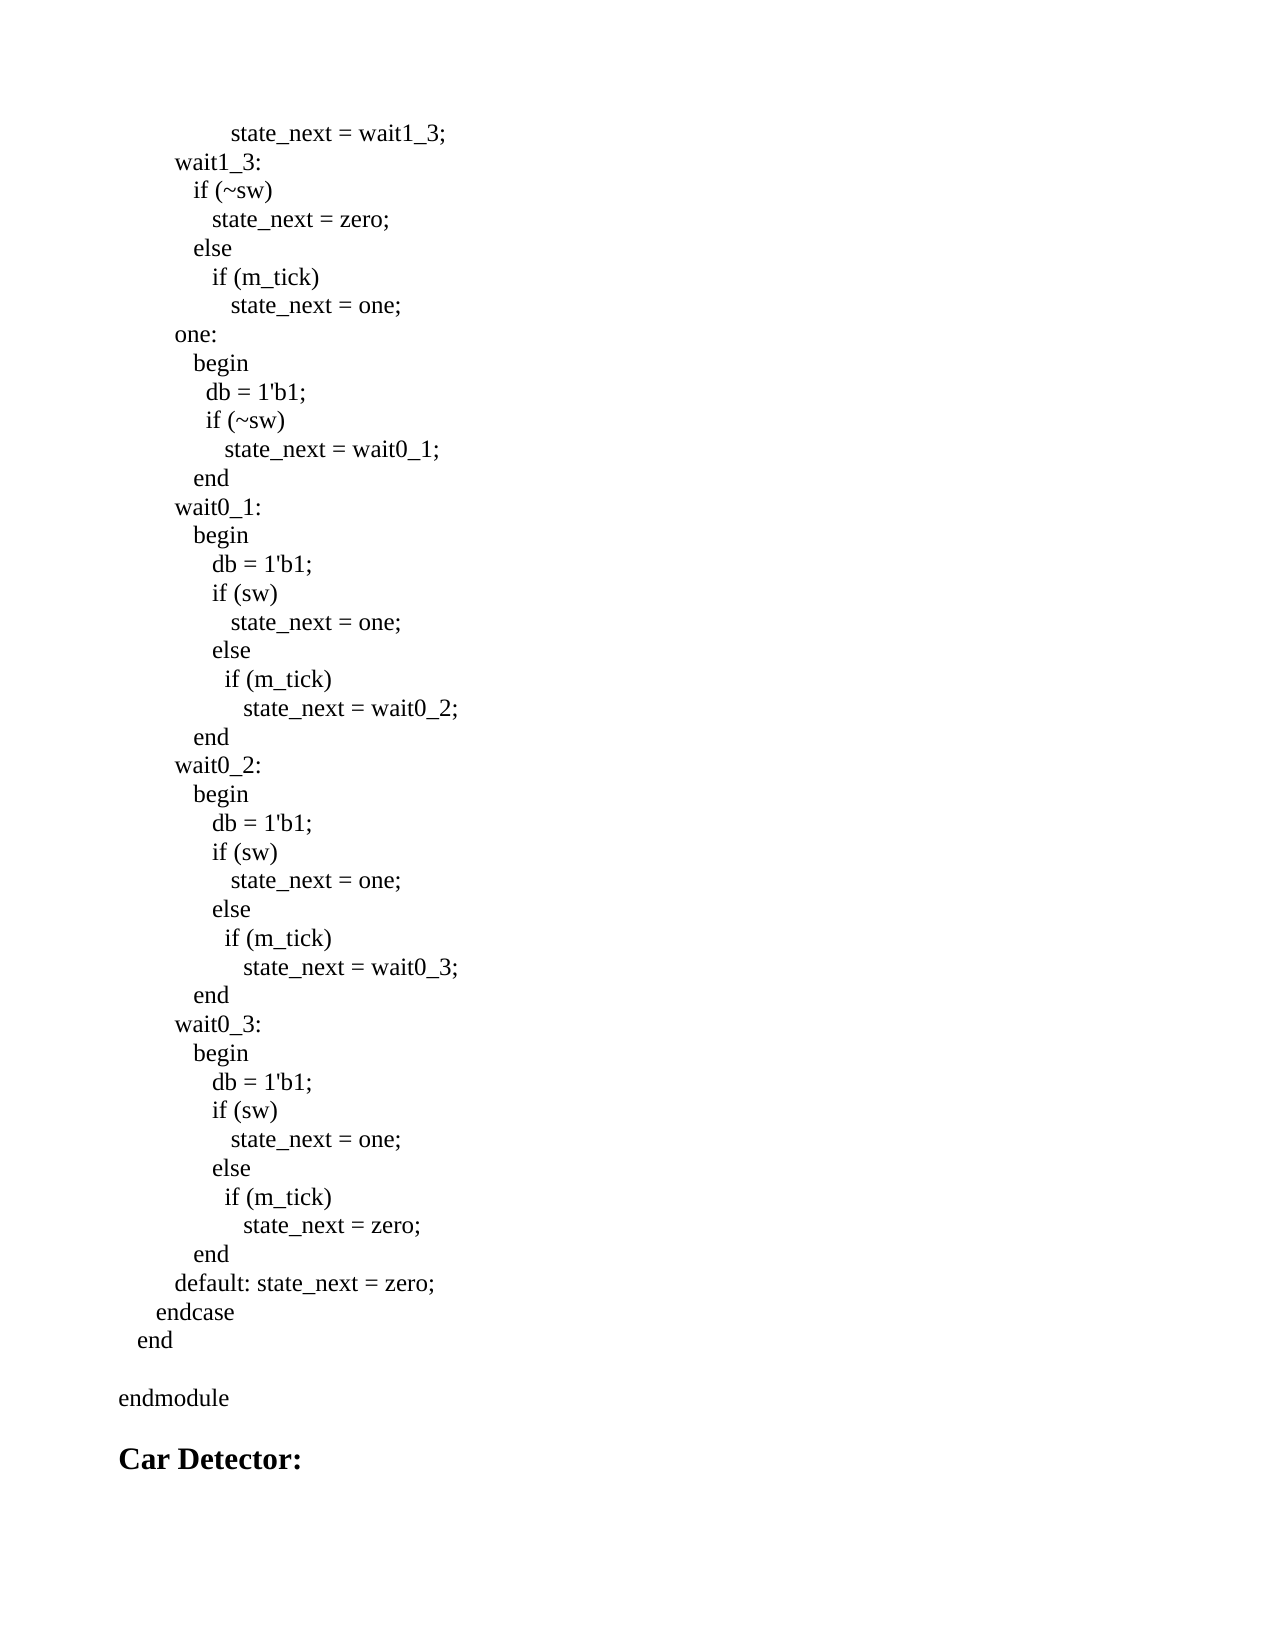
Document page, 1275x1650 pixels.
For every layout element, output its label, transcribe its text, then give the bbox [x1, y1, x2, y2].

text end [118, 981, 1157, 1009]
text else [118, 1153, 1157, 1182]
text endcase [118, 1297, 1157, 1326]
text if (m_tick) [118, 923, 1157, 952]
text begin [118, 779, 1157, 808]
text wait1_3: [118, 147, 1157, 176]
text Car Detector: [118, 1441, 1157, 1477]
text one: [118, 319, 1157, 348]
text if (m_tick) [118, 1182, 1157, 1211]
text end [118, 722, 1157, 751]
text if (~sw) [118, 406, 1157, 434]
text db = 1'b1; [118, 377, 1157, 406]
text wait0_3: [118, 1009, 1157, 1038]
text end [118, 1326, 1157, 1354]
text else [118, 636, 1157, 664]
text state_next = one; [118, 607, 1157, 636]
text state_next = zero; [118, 204, 1157, 233]
text end [118, 463, 1157, 492]
text default: state_next = zero; [118, 1268, 1157, 1297]
text begin [118, 521, 1157, 549]
text if (m_tick) [118, 262, 1157, 291]
text if (m_tick) [118, 664, 1157, 693]
text state_next = wait1_3; [118, 118, 1157, 147]
text state_next = one; [118, 1124, 1157, 1153]
text db = 1'b1; [118, 808, 1157, 837]
text end [118, 1239, 1157, 1268]
text if (sw) [118, 578, 1157, 607]
text begin [118, 1038, 1157, 1067]
text endmodule [118, 1383, 1157, 1412]
text wait0_2: [118, 751, 1157, 779]
text begin [118, 348, 1157, 377]
text wait0_1: [118, 492, 1157, 521]
text state_next = wait0_2; [118, 693, 1157, 722]
text if (sw) [118, 1096, 1157, 1124]
text else [118, 233, 1157, 262]
text state_next = wait0_1; [118, 434, 1157, 463]
text state_next = wait0_3; [118, 952, 1157, 981]
text if (~sw) [118, 176, 1157, 204]
text else [118, 894, 1157, 923]
text state_next = zero; [118, 1211, 1157, 1239]
text if (sw) [118, 837, 1157, 866]
text state_next = one; [118, 291, 1157, 319]
text state_next = one; [118, 866, 1157, 894]
text db = 1'b1; [118, 549, 1157, 578]
text db = 1'b1; [118, 1067, 1157, 1096]
